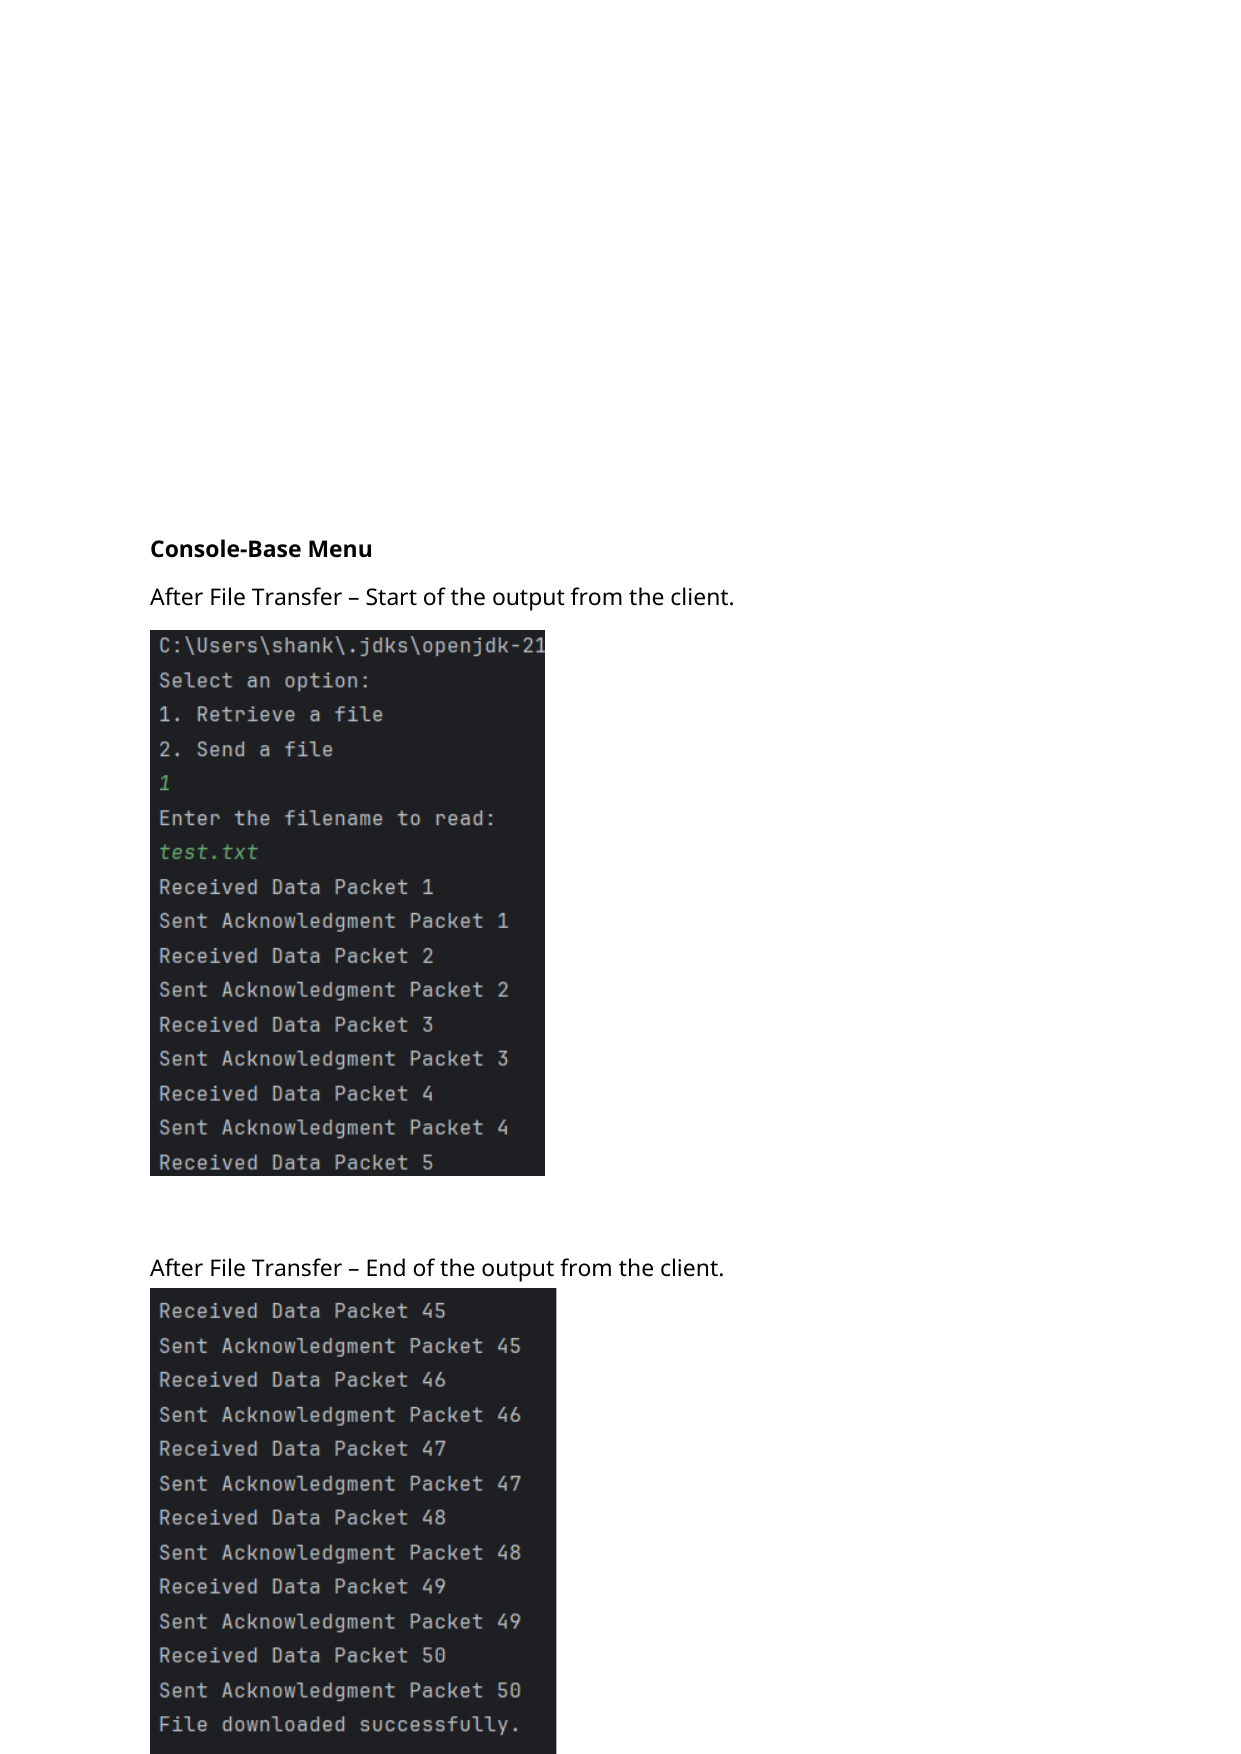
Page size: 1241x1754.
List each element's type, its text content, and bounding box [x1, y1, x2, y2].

text After File Transfer – End of the output from the client. [150, 1252, 1090, 1283]
text Console-Base Menu [150, 533, 1090, 564]
text After File Transfer – Start of the output from the client. [150, 581, 1090, 612]
